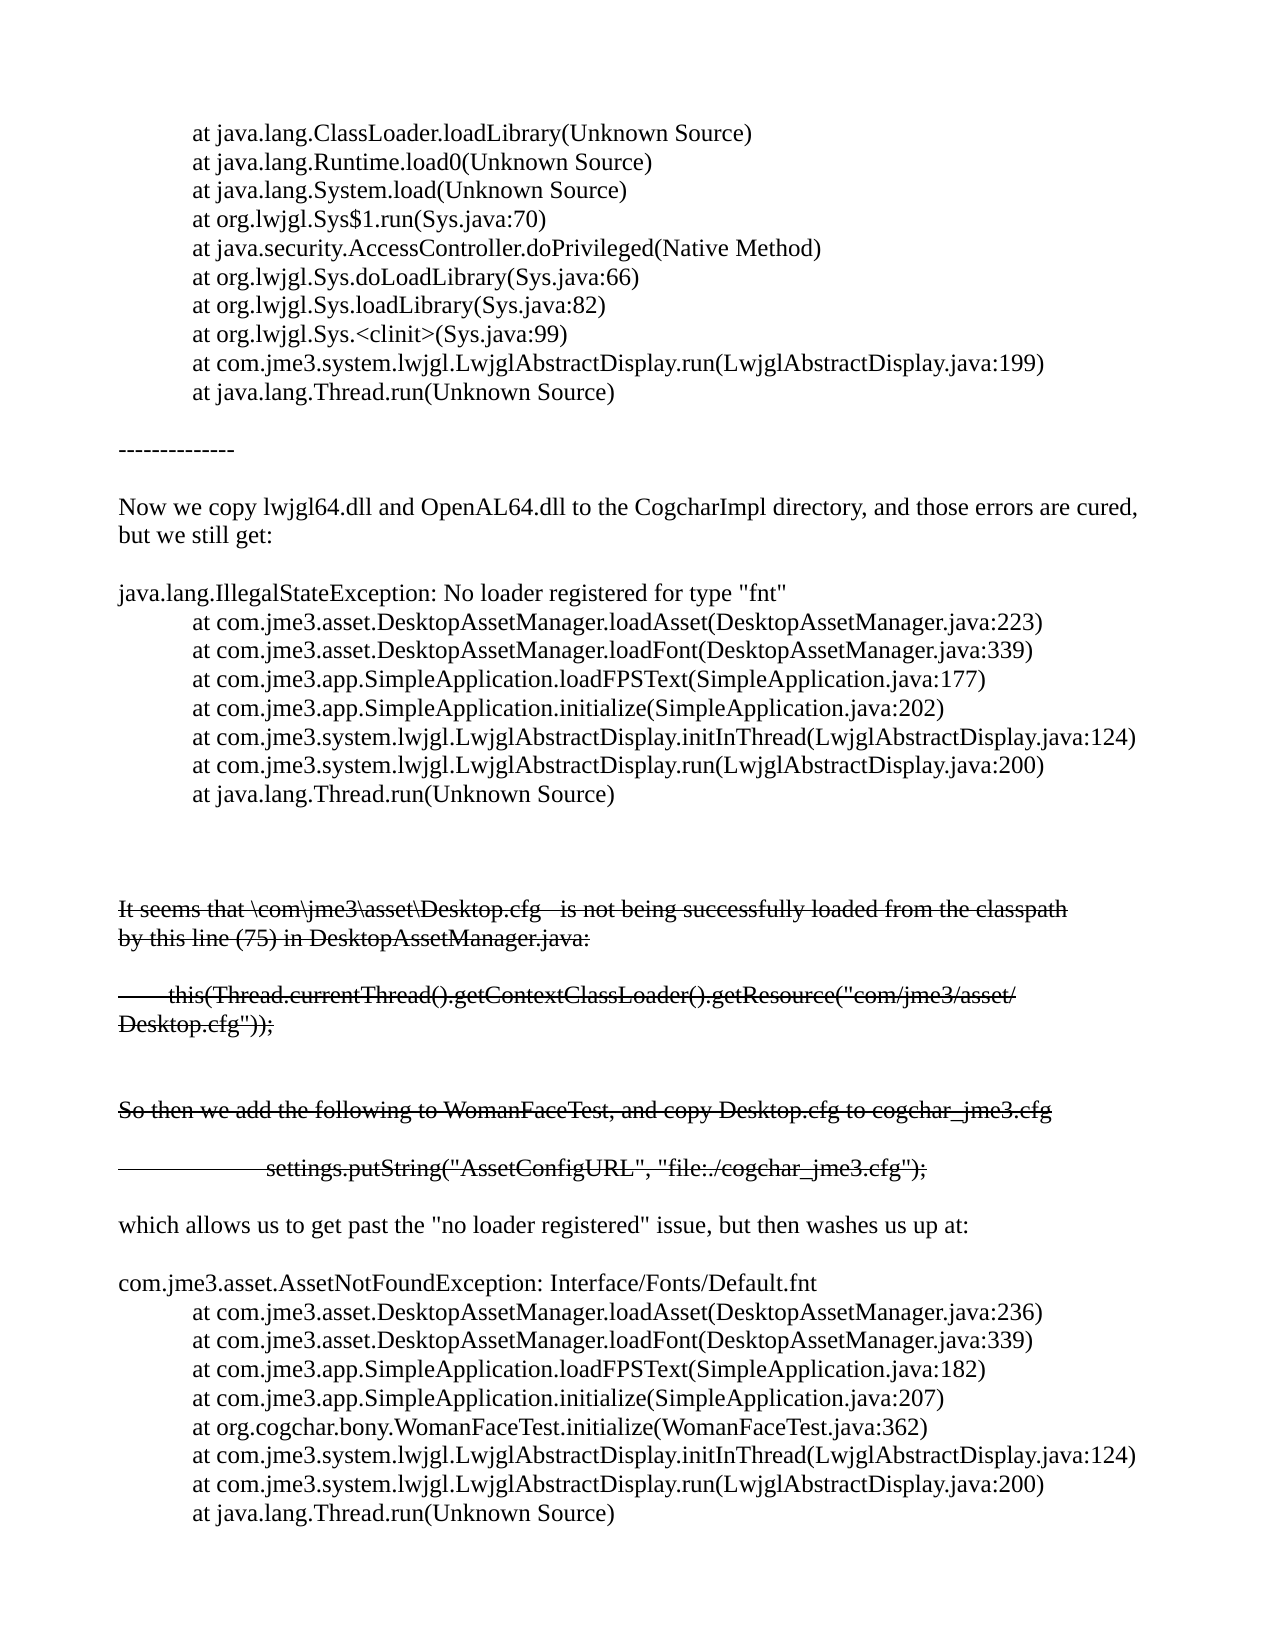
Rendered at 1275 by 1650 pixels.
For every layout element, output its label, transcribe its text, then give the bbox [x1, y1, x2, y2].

text com.jme3.asset.AssetNotFoundException: Interface/Fonts/Default.fnt [118, 1268, 1157, 1297]
text at com.jme3.asset.DesktopAssetManager.loadAsset(DesktopAssetManager.java:236) [118, 1297, 1157, 1326]
text at com.jme3.system.lwjgl.LwjglAbstractDisplay.run(LwjglAbstractDisplay.java:200) [118, 751, 1157, 779]
text at java.lang.Runtime.load0(Unknown Source) [118, 147, 1157, 176]
text at java.lang.ClassLoader.loadLibrary(Unknown Source) [118, 118, 1157, 147]
text at org.lwjgl.Sys.doLoadLibrary(Sys.java:66) [118, 262, 1157, 291]
text at java.lang.Thread.run(Unknown Source) [118, 1498, 1157, 1527]
text at org.cogchar.bony.WomanFaceTest.initialize(WomanFaceTest.java:362) [118, 1412, 1157, 1441]
text at com.jme3.asset.DesktopAssetManager.loadFont(DesktopAssetManager.java:339) [118, 1326, 1157, 1354]
text at com.jme3.app.SimpleApplication.loadFPSText(SimpleApplication.java:182) [118, 1354, 1157, 1383]
text So then we add the following to WomanFaceTest, and copy Desktop.cfg to cogchar_jme3.cfg [118, 1096, 1157, 1124]
text at java.lang.System.load(Unknown Source) [118, 176, 1157, 204]
text at com.jme3.asset.DesktopAssetManager.loadFont(DesktopAssetManager.java:339) [118, 636, 1157, 664]
text at org.lwjgl.Sys.<clinit>(Sys.java:99) [118, 319, 1157, 348]
text java.lang.IllegalStateException: No loader registered for type "fnt" [118, 578, 1157, 607]
text at com.jme3.app.SimpleApplication.initialize(SimpleApplication.java:207) [118, 1383, 1157, 1412]
text settings.putString("AssetConfigURL", "file:./cogchar_jme3.cfg"); [118, 1153, 1157, 1182]
text by this line (75) in DesktopAssetManager.java: [118, 923, 1157, 952]
text at java.lang.Thread.run(Unknown Source) [118, 779, 1157, 808]
text at com.jme3.app.SimpleApplication.loadFPSText(SimpleApplication.java:177) [118, 664, 1157, 693]
text at com.jme3.system.lwjgl.LwjglAbstractDisplay.run(LwjglAbstractDisplay.java:199) [118, 348, 1157, 377]
text at com.jme3.system.lwjgl.LwjglAbstractDisplay.initInThread(LwjglAbstractDisplay.java:124) [118, 722, 1157, 751]
text at org.lwjgl.Sys.loadLibrary(Sys.java:82) [118, 291, 1157, 319]
text It seems that \com\jme3\asset\Desktop.cfg is not being successfully loaded from the classpath [118, 894, 1157, 923]
text -------------- [118, 434, 1157, 463]
text at org.lwjgl.Sys$1.run(Sys.java:70) [118, 204, 1157, 233]
text at com.jme3.system.lwjgl.LwjglAbstractDisplay.run(LwjglAbstractDisplay.java:200) [118, 1469, 1157, 1498]
text at java.lang.Thread.run(Unknown Source) [118, 377, 1157, 406]
text which allows us to get past the "no loader registered" issue, but then washes us up at: [118, 1211, 1157, 1239]
text this(Thread.currentThread().getContextClassLoader().getResource("com/jme3/asset/Desktop.cfg")); [118, 981, 1157, 1038]
text at com.jme3.asset.DesktopAssetManager.loadAsset(DesktopAssetManager.java:223) [118, 607, 1157, 636]
text Now we copy lwjgl64.dll and OpenAL64.dll to the CogcharImpl directory, and those errors are cured, but we still get: [118, 492, 1157, 549]
text at com.jme3.app.SimpleApplication.initialize(SimpleApplication.java:202) [118, 693, 1157, 722]
text at java.security.AccessController.doPrivileged(Native Method) [118, 233, 1157, 262]
text at com.jme3.system.lwjgl.LwjglAbstractDisplay.initInThread(LwjglAbstractDisplay.java:124) [118, 1441, 1157, 1469]
